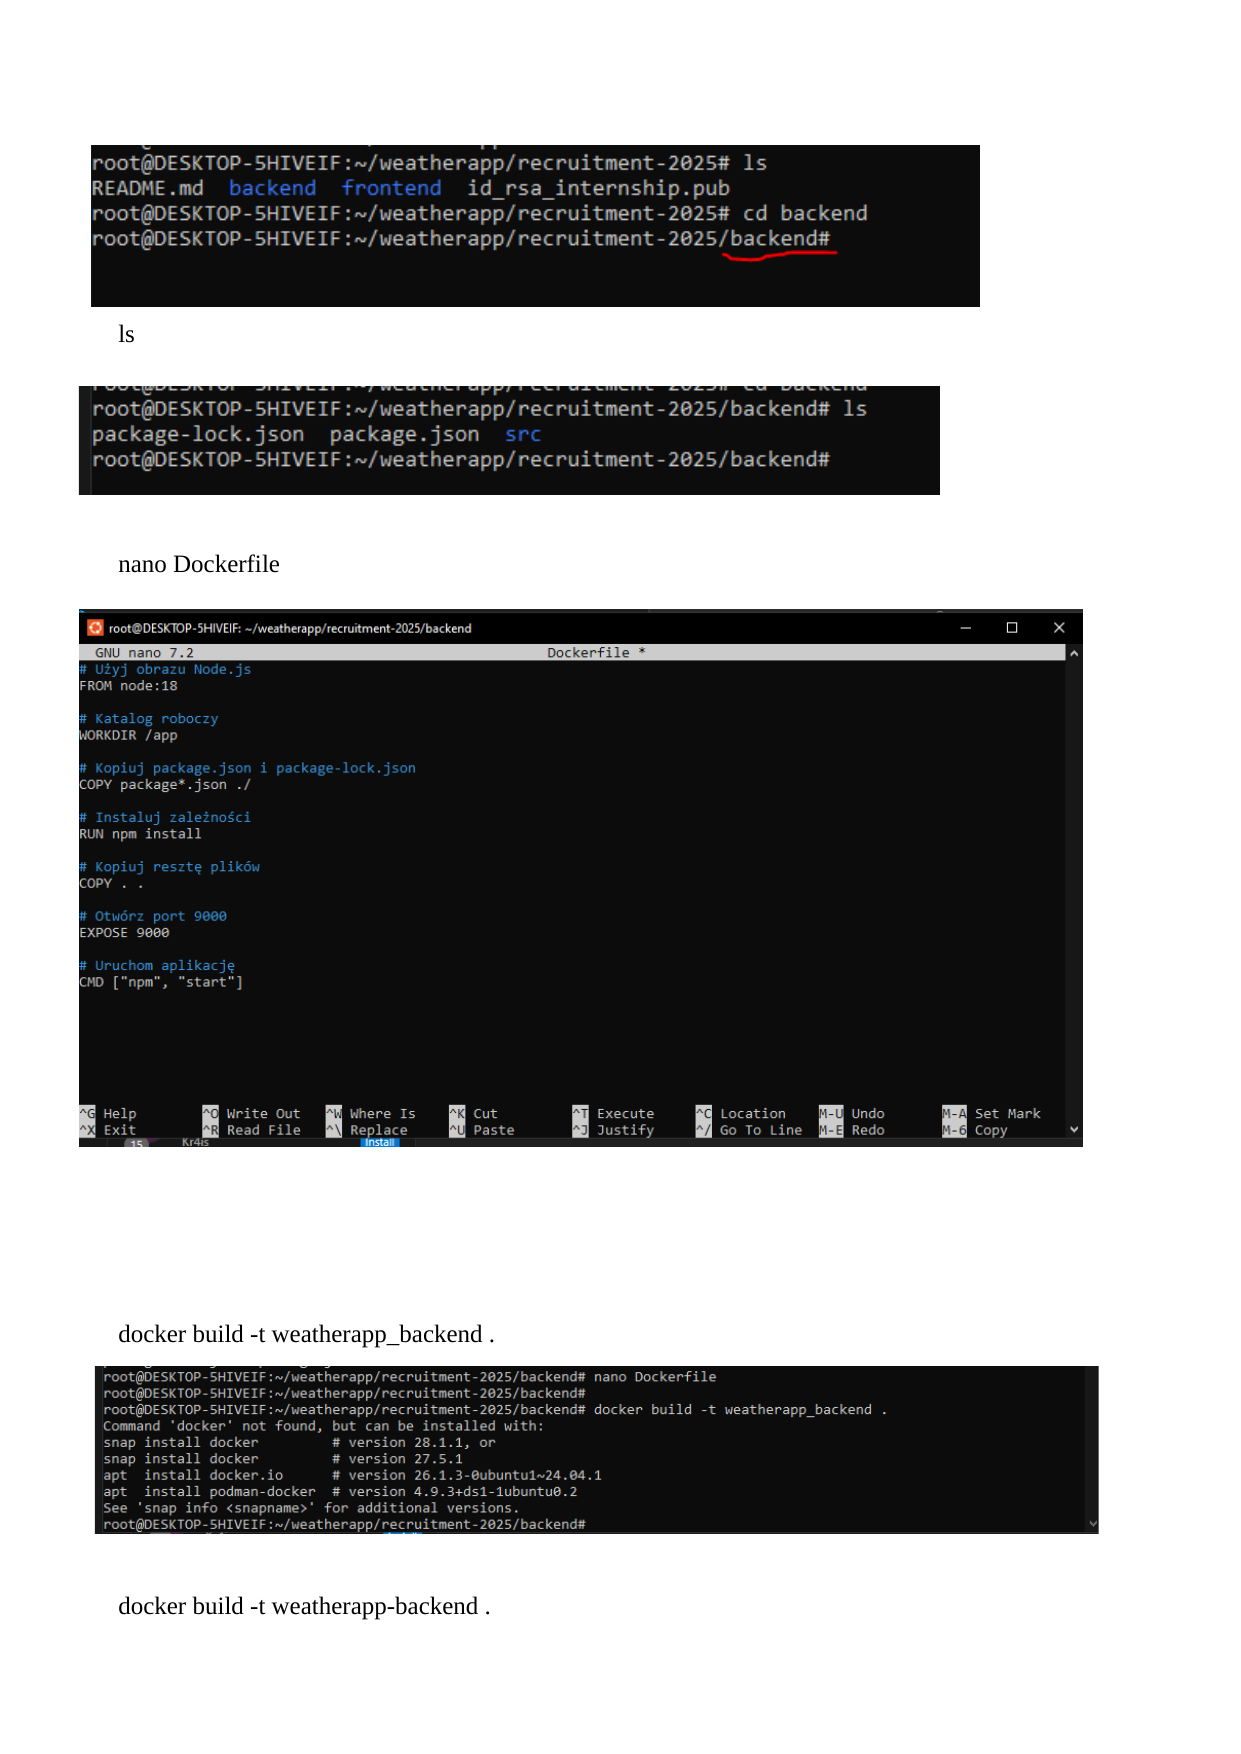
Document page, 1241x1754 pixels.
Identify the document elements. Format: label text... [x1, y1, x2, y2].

picture [78, 386, 940, 495]
picture [94, 1366, 1099, 1534]
picture [79, 609, 1083, 1147]
text docker build -t weatherapp_backend . [118, 1319, 1122, 1348]
picture [91, 145, 980, 307]
text docker build -t weatherapp-backend . [118, 1591, 1122, 1620]
text ls [118, 319, 1122, 348]
text nano Dockerfile [118, 549, 1122, 578]
